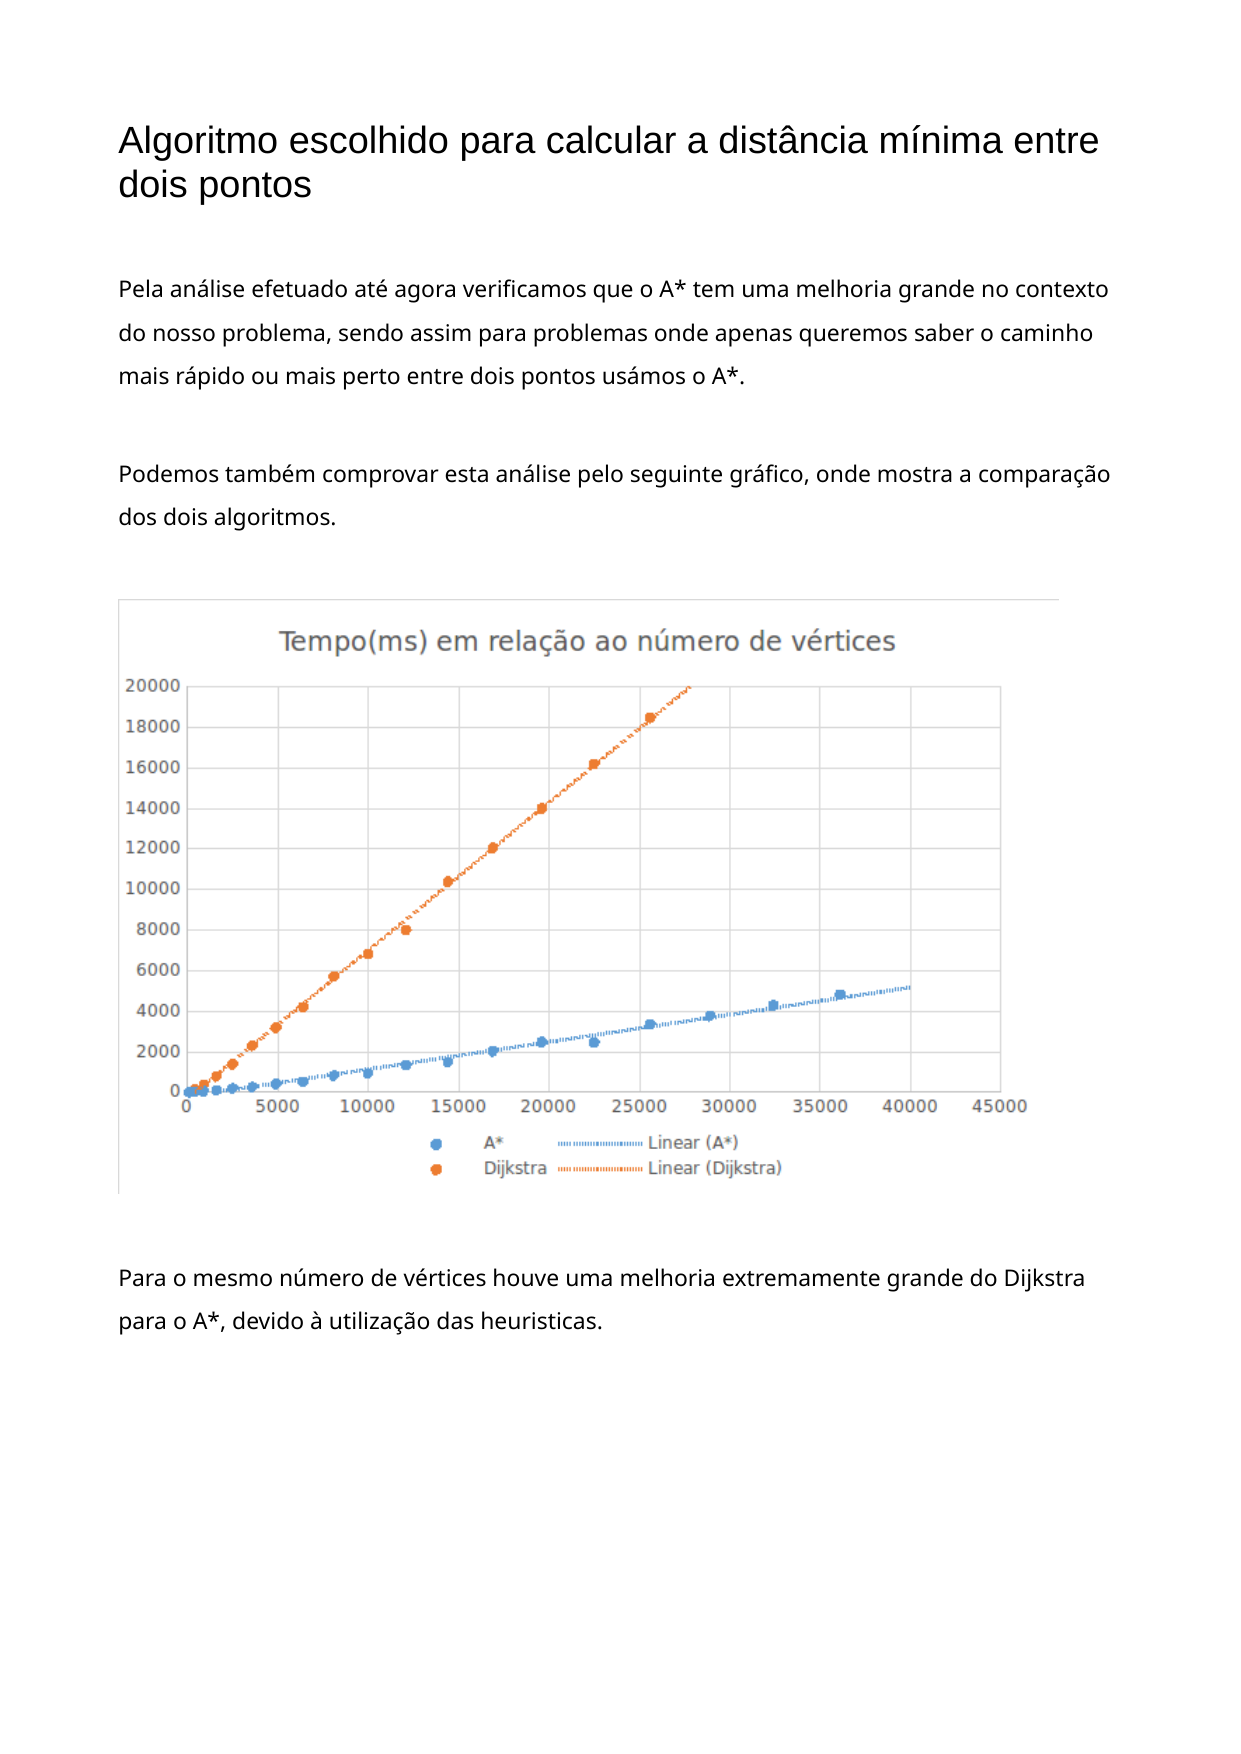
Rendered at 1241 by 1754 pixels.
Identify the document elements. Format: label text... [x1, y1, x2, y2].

text Pela análise efetuado até agora verificamos que o A* tem uma melhoria grande no contexto do nosso problema, sendo assim para problemas onde apenas queremos saber o caminho mais rápido ou mais perto entre dois pontos usámos o A*. [118, 273, 1122, 391]
subtitle Algoritmo escolhido para calcular a distância mínima entre dois pontos [118, 118, 1122, 205]
text Para o mesmo número de vértices houve uma melhoria extremamente grande do Dijkstra para o A*, devido à utilização das heuristicas. [118, 1262, 1122, 1336]
text Podemos também comprovar esta análise pelo seguinte gráfico, onde mostra a comparação dos dois algoritmos. [118, 458, 1122, 532]
picture [118, 599, 1059, 1194]
